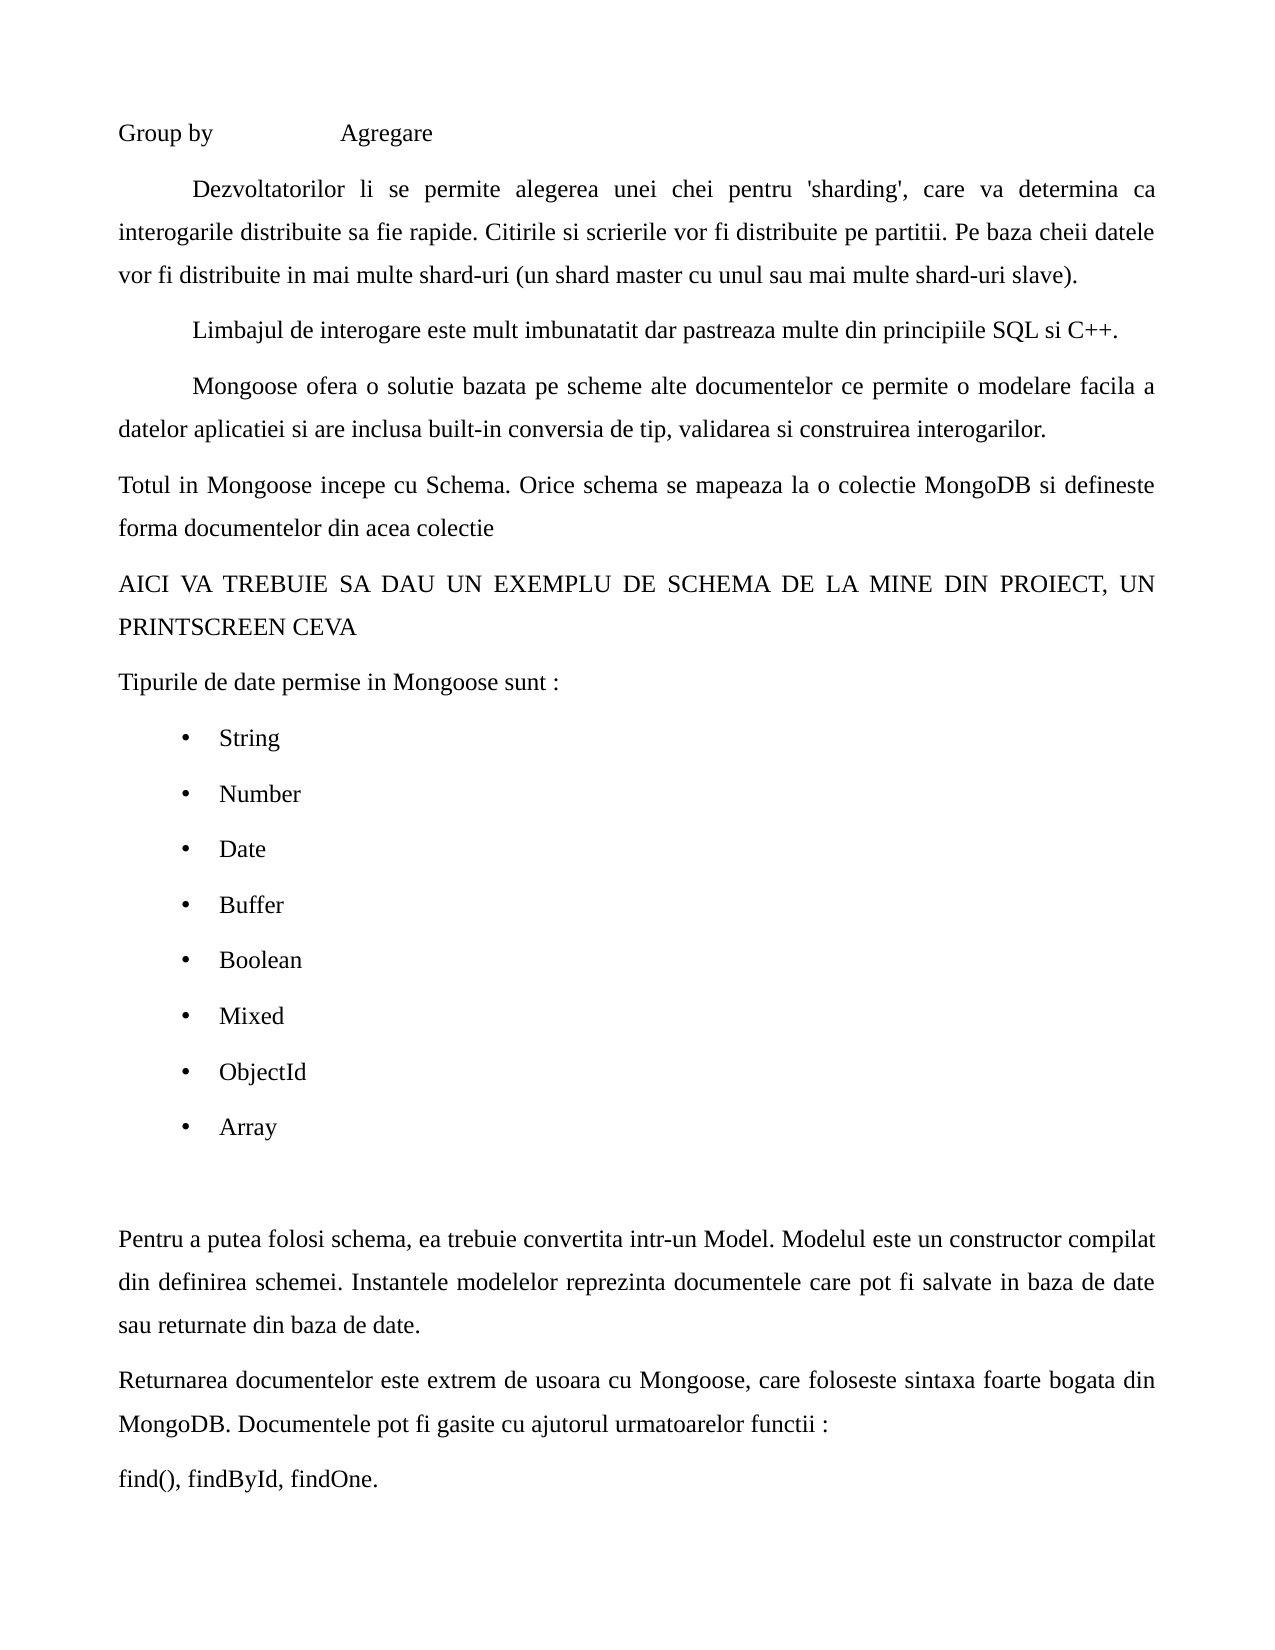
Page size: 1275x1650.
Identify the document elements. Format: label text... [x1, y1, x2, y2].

text Group by Agregare [118, 118, 1157, 147]
text find(), findById, findOne. [118, 1464, 1157, 1493]
text Returnarea documentelor este extrem de usoara cu Mongoose, care foloseste sintaxa foarte bogata din MongoDB. Documentele pot fi gasite cu ajutorul urmatoarelor functii : [118, 1366, 1157, 1437]
list Buffer [181, 890, 1157, 919]
list Mixed [181, 1001, 1157, 1030]
list String [181, 723, 1157, 752]
list ObjectId [181, 1057, 1157, 1086]
text Pentru a putea folosi schema, ea trebuie convertita intr-un Model. Modelul este un constructor compilat din definirea schemei. Instantele modelelor reprezinta documentele care pot fi salvate in baza de date sau returnate din baza de date. [118, 1224, 1157, 1339]
text Dezvoltatorilor li se permite alegerea unei chei pentru 'sharding', care va determina ca interogarile distribuite sa fie rapide. Citirile si scrierile vor fi distribuite pe partitii. Pe baza cheii datele vor fi distribuite in mai multe shard-uri (un shard master cu unul sau mai multe shard-uri slave). [118, 174, 1157, 289]
text Tipurile de date permise in Mongoose sunt : [118, 667, 1157, 696]
text Mongoose ofera o solutie bazata pe scheme alte documentelor ce permite o modelare facila a datelor aplicatiei si are inclusa built-in conversia de tip, validarea si construirea interogarilor. [118, 371, 1157, 443]
list Boolean [181, 946, 1157, 974]
list Date [181, 834, 1157, 863]
text Limbajul de interogare este mult imbunatatit dar pastreaza multe din principiile SQL si C++. [118, 316, 1157, 344]
list Number [181, 779, 1157, 807]
list Array [181, 1112, 1157, 1141]
text AICI VA TREBUIE SA DAU UN EXEMPLU DE SCHEMA DE LA MINE DIN PROIECT, UN PRINTSCREEN CEVA [118, 569, 1157, 641]
text Totul in Mongoose incepe cu Schema. Orice schema se mapeaza la o colectie MongoDB si defineste forma documentelor din acea colectie [118, 470, 1157, 542]
